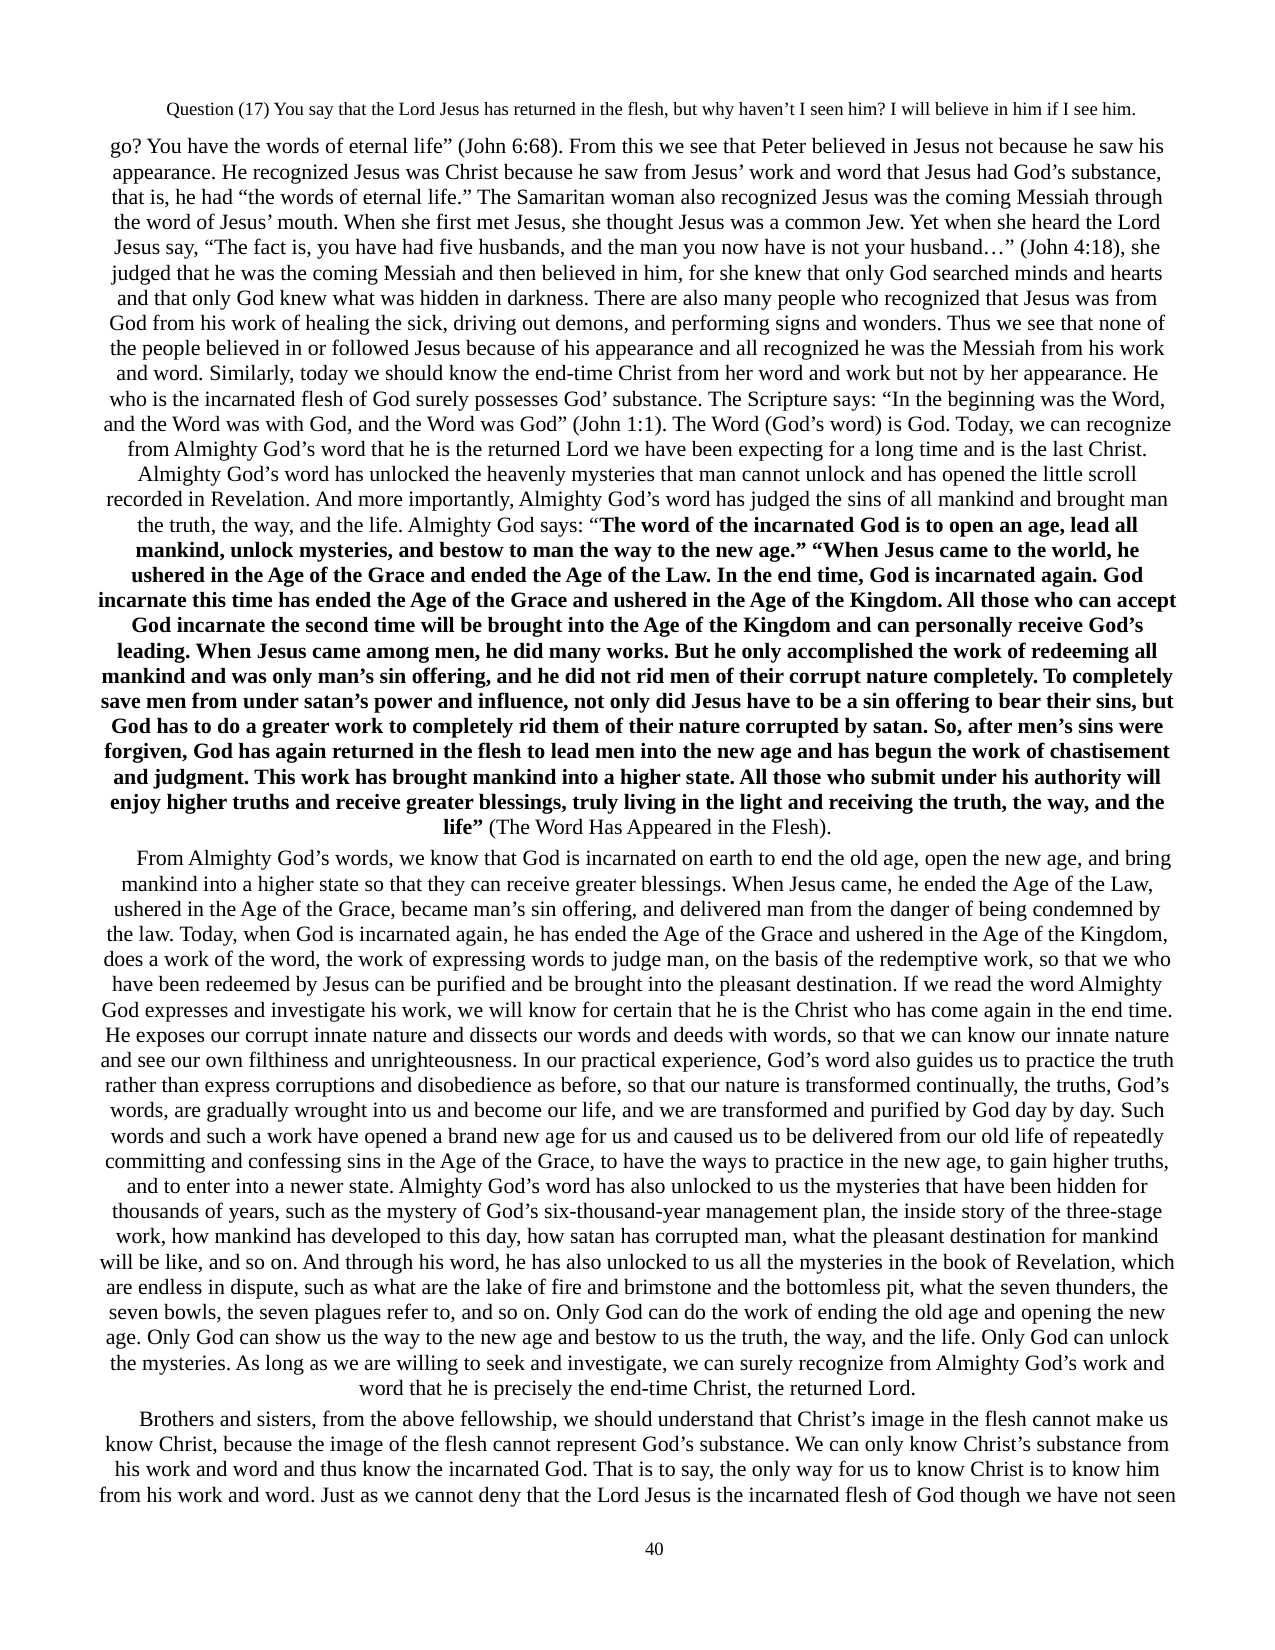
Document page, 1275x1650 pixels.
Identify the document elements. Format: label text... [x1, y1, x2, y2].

text From Almighty God’s words, we know that God is incarnated on earth to end the old age, open the new age, and bring mankind into a higher state so that they can receive greater blessings. When Jesus came, he ended the Age of the Law, ushered in the Age of the Grace, became man’s sin offering, and delivered man from the danger of being condemned by the law. Today, when God is incarnated again, he has ended the Age of the Grace and ushered in the Age of the Kingdom, does a work of the word, the work of expressing words to judge man, on the basis of the redemptive work, so that we who have been redeemed by Jesus can be purified and be brought into the pleasant destination. If we read the word Almighty God expresses and investigate his work, we will know for certain that he is the Christ who has come again in the end time. He exposes our corrupt innate nature and dissects our words and deeds with words, so that we can know our innate nature and see our own filthiness and unrighteousness. In our practical experience, God’s word also guides us to practice the truth rather than express corruptions and disobedience as before, so that our nature is transformed continually, the truths, God’s words, are gradually wrought into us and become our life, and we are transformed and purified by God day by day. Such words and such a work have opened a brand new age for us and caused us to be delivered from our old life of repeatedly committing and confessing sins in the Age of the Grace, to have the ways to practice in the new age, to gain higher truths, and to enter into a newer state. Almighty God’s word has also unlocked to us the mysteries that have been hidden for thousands of years, such as the mystery of God’s six-thousand-year management plan, the inside story of the three-stage work, how mankind has developed to this day, how satan has corrupted man, what the pleasant destination for mankind will be like, and so on. And through his word, he has also unlocked to us all the mysteries in the book of Revelation, which are endless in dispute, such as what are the lake of fire and brimstone and the bottomless pit, what the seven thunders, the seven bowls, the seven plagues refer to, and so on. Only God can do the work of ending the old age and opening the new age. Only God can show us the way to the new age and bestow to us the truth, the way, and the life. Only God can unlock the mysteries. As long as we are willing to seek and investigate, we can surely recognize from Almighty God’s work and word that he is precisely the end-time Christ, the returned Lord. [97, 845, 1177, 1400]
text Brothers and sisters, from the above fellowship, we should understand that Christ’s image in the flesh cannot make us know Christ, because the image of the flesh cannot represent God’s substance. We can only know Christ’s substance from his work and word and thus know the incarnated God. That is to say, the only way for us to know Christ is to know him from his work and word. Just as we cannot deny that the Lord Jesus is the incarnated flesh of God though we have not seen [97, 1406, 1177, 1507]
text go? You have the words of eternal life” (John 6:68). From this we see that Peter believed in Jesus not because he saw his appearance. He recognized Jesus was Christ because he saw from Jesus’ work and word that Jesus had God’s substance, that is, he had “the words of eternal life.” The Samaritan woman also recognized Jesus was the coming Messiah through the word of Jesus’ mouth. When she first met Jesus, she thought Jesus was a common Jew. Yet when she heard the Lord Jesus say, “The fact is, you have had five husbands, and the man you now have is not your husband…” (John 4:18), she judged that he was the coming Messiah and then believed in him, for she knew that only God searched minds and hearts and that only God knew what was hidden in darkness. There are also many people who recognized that Jesus was from God from his work of healing the sick, driving out demons, and performing signs and wonders. Thus we see that none of the people believed in or followed Jesus because of his appearance and all recognized he was the Messiah from his work and word. Similarly, today we should know the end-time Christ from her word and work but not by her appearance. He who is the incarnated flesh of God surely possesses God’ substance. The Scripture says: “In the beginning was the Word, and the Word was with God, and the Word was God” (John 1:1). The Word (God’s word) is God. Today, we can recognize from Almighty God’s word that he is the returned Lord we have been expecting for a long time and is the last Christ. Almighty God’s word has unlocked the heavenly mysteries that man cannot unlock and has opened the little scroll recorded in Revelation. And more importantly, Almighty God’s word has judged the sins of all mankind and brought man the truth, the way, and the life. Almighty God says: “The word of the incarnated God is to open an age, lead all mankind, unlock mysteries, and bestow to man the way to the new age.” “When Jesus came to the world, he ushered in the Age of the Grace and ended the Age of the Law. In the end time, God is incarnated again. God incarnate this time has ended the Age of the Grace and ushered in the Age of the Kingdom. All those who can accept God incarnate the second time will be brought into the Age of the Kingdom and can personally receive God’s leading. When Jesus came among men, he did many works. But he only accomplished the work of redeeming all mankind and was only man’s sin offering, and he did not rid men of their corrupt nature completely. To completely save men from under satan’s power and influence, not only did Jesus have to be a sin offering to bear their sins, but God has to do a greater work to completely rid them of their nature corrupted by satan. So, after men’s sins were forgiven, God has again returned in the flesh to lead men into the new age and has begun the work of chastisement and judgment. This work has brought mankind into a higher state. All those who submit under his authority will enjoy higher truths and receive greater blessings, truly living in the light and receiving the truth, the way, and the life” (The Word Has Appeared in the Flesh). [97, 133, 1177, 839]
